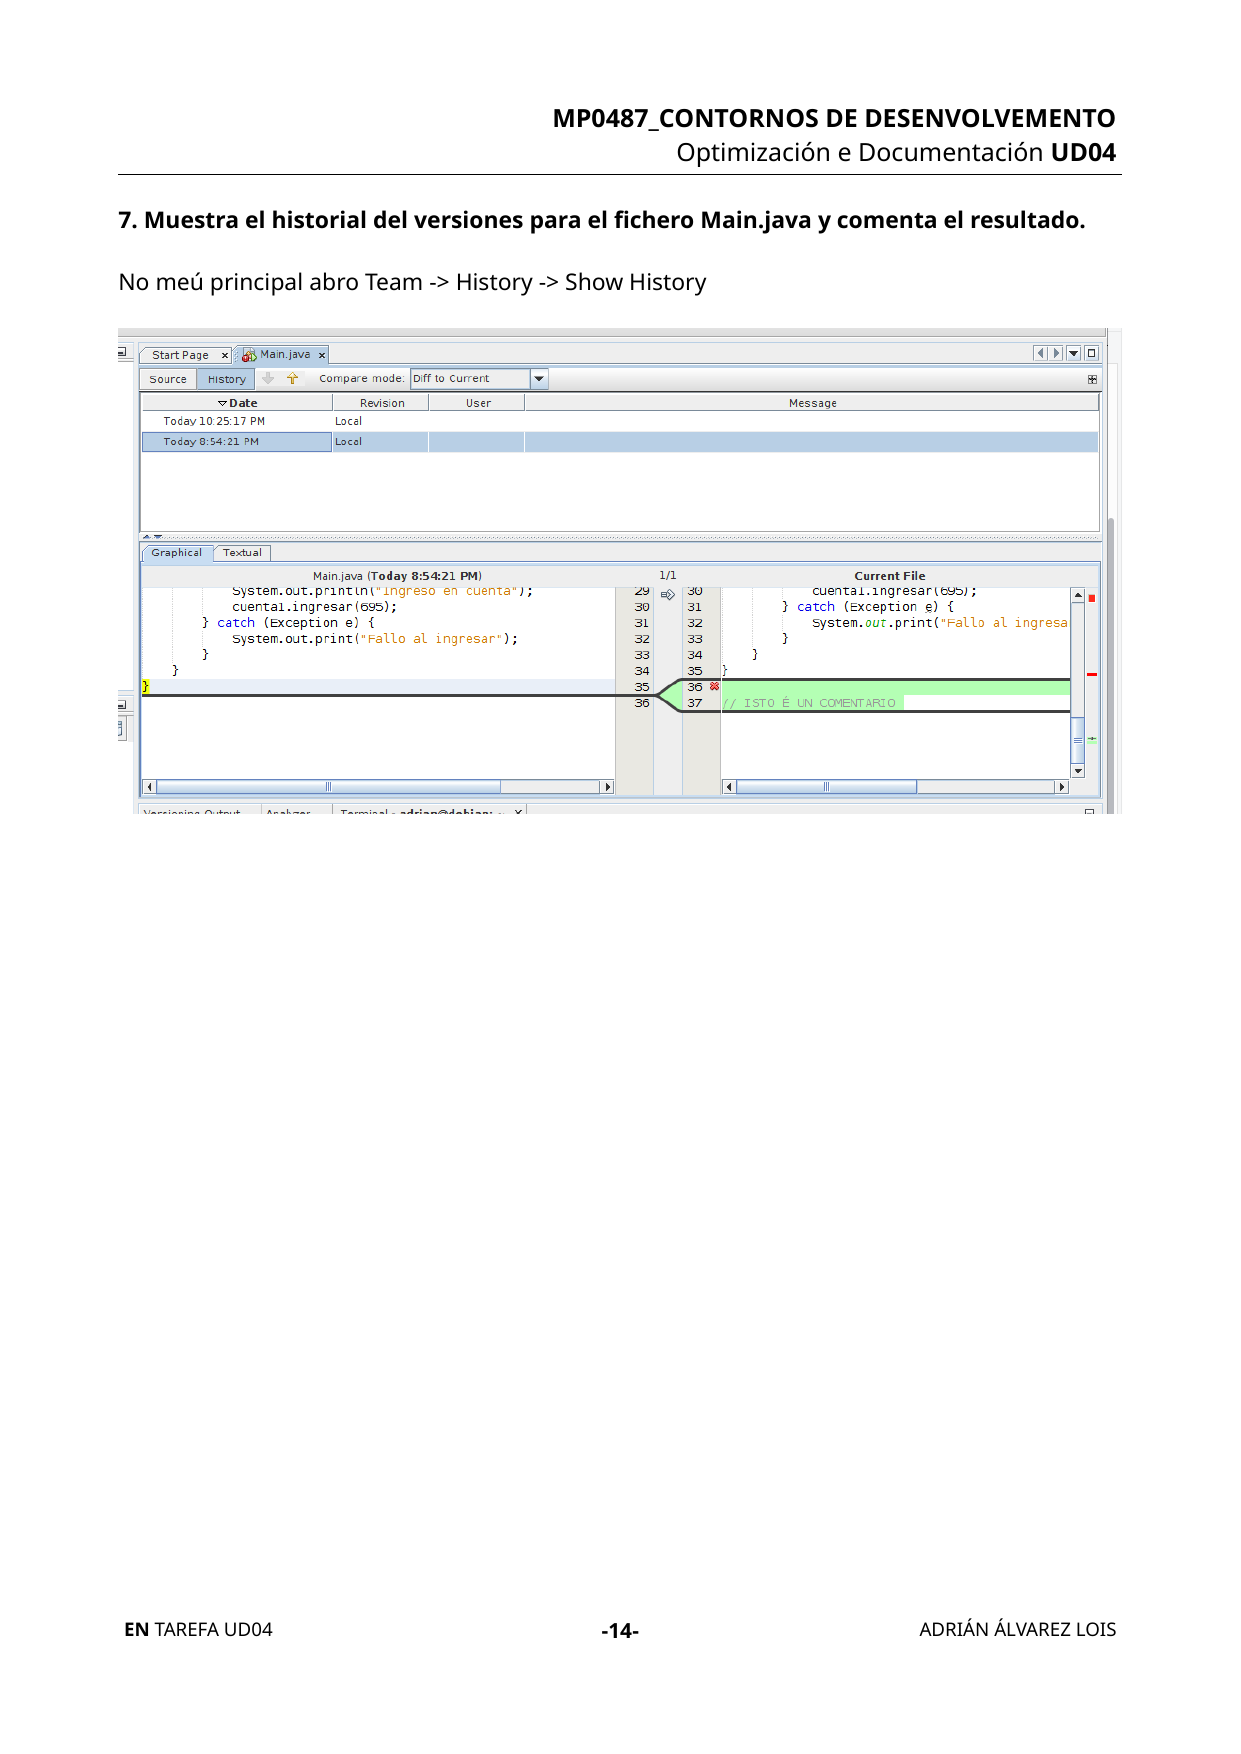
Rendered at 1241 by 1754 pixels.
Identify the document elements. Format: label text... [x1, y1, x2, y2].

text No meú principal abro Team -> History -> Show History [118, 266, 1122, 298]
text 7. Muestra el historial del versiones para el fichero Main.java y comenta el resultado. [118, 204, 1122, 235]
picture [118, 328, 1123, 814]
